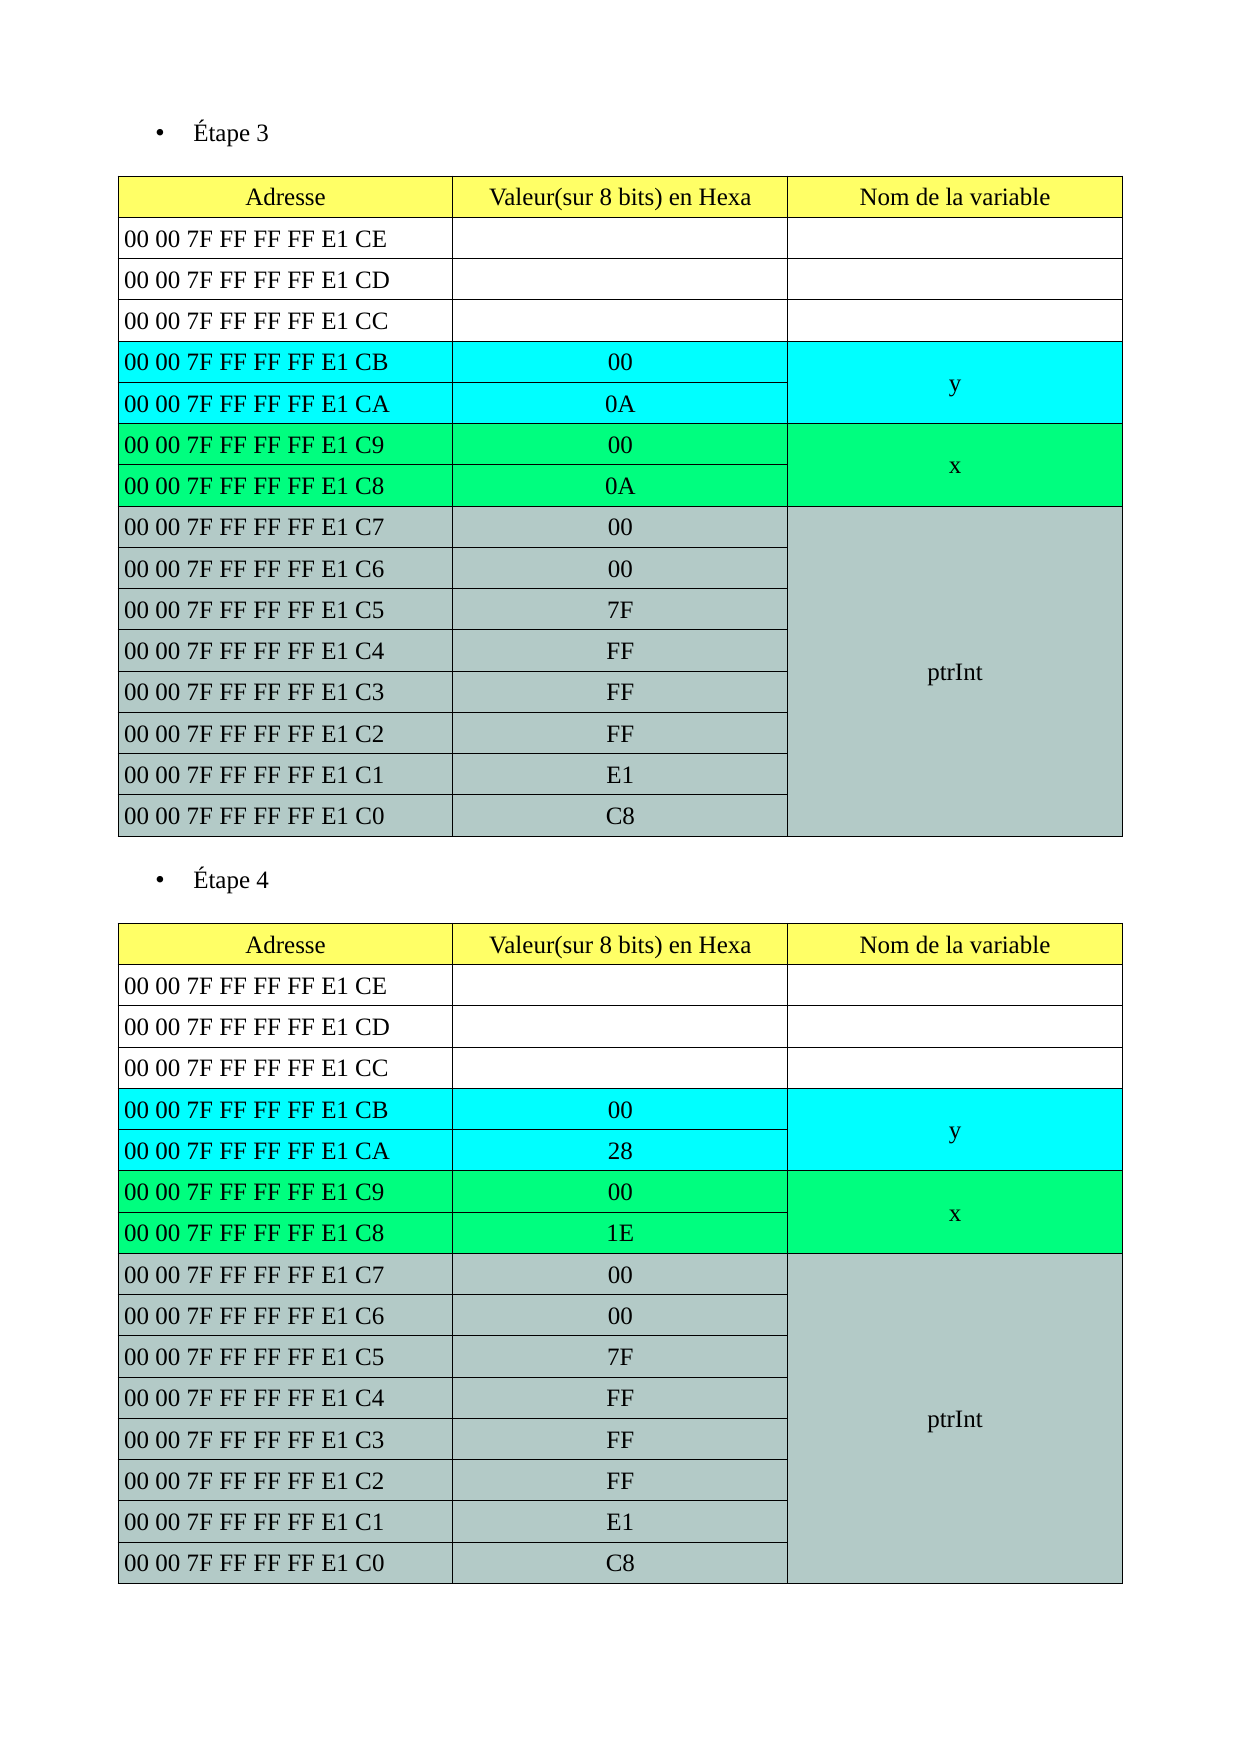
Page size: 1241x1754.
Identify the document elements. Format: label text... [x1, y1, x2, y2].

table_cell 00 [453, 548, 787, 588]
table_cell 00 00 7F FF FF FF E1 CD [119, 1006, 452, 1047]
table_cell [788, 218, 1122, 258]
table_cell FF [453, 630, 787, 671]
table_cell 00 00 7F FF FF FF E1 CD [119, 259, 452, 299]
table_header Valeur(sur 8 bits) en Hexa [453, 177, 787, 217]
table_cell x [788, 424, 1122, 506]
table_cell [788, 1048, 1122, 1088]
table_cell [453, 218, 787, 258]
table_cell 0A [453, 383, 787, 423]
table_cell 7F [453, 1336, 787, 1377]
table_cell 1E [453, 1213, 787, 1253]
table_cell 00 00 7F FF FF FF E1 C9 [119, 424, 452, 464]
table_cell x [788, 1171, 1122, 1253]
table_cell 0A [453, 465, 787, 506]
table_cell E1 [453, 1501, 787, 1542]
table_cell 28 [453, 1130, 787, 1170]
table_cell 00 00 7F FF FF FF E1 CE [119, 218, 452, 258]
table_cell 7F [453, 589, 787, 629]
table_cell 00 00 7F FF FF FF E1 C6 [119, 548, 452, 588]
table_cell [453, 965, 787, 1005]
table_cell 00 00 7F FF FF FF E1 C3 [119, 1419, 452, 1459]
table_cell 00 00 7F FF FF FF E1 C8 [119, 465, 452, 506]
table_cell FF [453, 713, 787, 753]
table_cell [453, 259, 787, 299]
table_cell 00 [453, 1254, 787, 1294]
table_cell 00 00 7F FF FF FF E1 C8 [119, 1213, 452, 1253]
table_cell C8 [453, 1543, 787, 1583]
table_cell [453, 1048, 787, 1088]
table_cell 00 00 7F FF FF FF E1 C1 [119, 754, 452, 794]
table_header Valeur(sur 8 bits) en Hexa [453, 924, 787, 964]
table_cell FF [453, 1419, 787, 1459]
table_cell 00 00 7F FF FF FF E1 C4 [119, 1378, 452, 1418]
table_header Nom de la variable [788, 177, 1122, 217]
table_cell 00 00 7F FF FF FF E1 CE [119, 965, 452, 1005]
table_cell 00 [453, 507, 787, 547]
table_cell 00 00 7F FF FF FF E1 CC [119, 300, 452, 341]
table_header Adresse [119, 924, 452, 964]
table_cell 00 00 7F FF FF FF E1 C6 [119, 1295, 452, 1335]
table_cell 00 00 7F FF FF FF E1 CA [119, 1130, 452, 1170]
list Étape 3 [156, 118, 1122, 147]
table_cell 00 00 7F FF FF FF E1 CC [119, 1048, 452, 1088]
table_cell 00 00 7F FF FF FF E1 C4 [119, 630, 452, 671]
table_cell FF [453, 1378, 787, 1418]
table_cell 00 00 7F FF FF FF E1 CA [119, 383, 452, 423]
table_cell 00 00 7F FF FF FF E1 C3 [119, 672, 452, 712]
table_cell [788, 1006, 1122, 1047]
table_cell E1 [453, 754, 787, 794]
table_cell 00 00 7F FF FF FF E1 CB [119, 342, 452, 382]
table_cell [788, 965, 1122, 1005]
table_cell 00 00 7F FF FF FF E1 CB [119, 1089, 452, 1129]
table_cell 00 00 7F FF FF FF E1 C5 [119, 1336, 452, 1377]
table_cell [453, 300, 787, 341]
table_cell [453, 1006, 787, 1047]
table_cell y [788, 342, 1122, 423]
table_cell FF [453, 1460, 787, 1500]
table_cell 00 00 7F FF FF FF E1 C1 [119, 1501, 452, 1542]
table_cell FF [453, 672, 787, 712]
table_cell 00 00 7F FF FF FF E1 C0 [119, 795, 452, 836]
table_cell 00 [453, 342, 787, 382]
table_cell C8 [453, 795, 787, 836]
table_cell 00 [453, 1171, 787, 1212]
table_cell y [788, 1089, 1122, 1170]
table_cell 00 00 7F FF FF FF E1 C2 [119, 1460, 452, 1500]
table_cell 00 00 7F FF FF FF E1 C2 [119, 713, 452, 753]
table_cell 00 00 7F FF FF FF E1 C7 [119, 1254, 452, 1294]
table_cell 00 00 7F FF FF FF E1 C7 [119, 507, 452, 547]
table_cell 00 [453, 424, 787, 464]
table_cell 00 00 7F FF FF FF E1 C9 [119, 1171, 452, 1212]
table_cell 00 00 7F FF FF FF E1 C5 [119, 589, 452, 629]
table_cell [788, 259, 1122, 299]
table_cell ptrInt [788, 507, 1122, 836]
table_cell 00 [453, 1295, 787, 1335]
table_cell ptrInt [788, 1254, 1122, 1583]
table_header Nom de la variable [788, 924, 1122, 964]
list Étape 4 [156, 865, 1122, 894]
table_cell 00 00 7F FF FF FF E1 C0 [119, 1543, 452, 1583]
table_cell [788, 300, 1122, 341]
table_header Adresse [119, 177, 452, 217]
table_cell 00 [453, 1089, 787, 1129]
